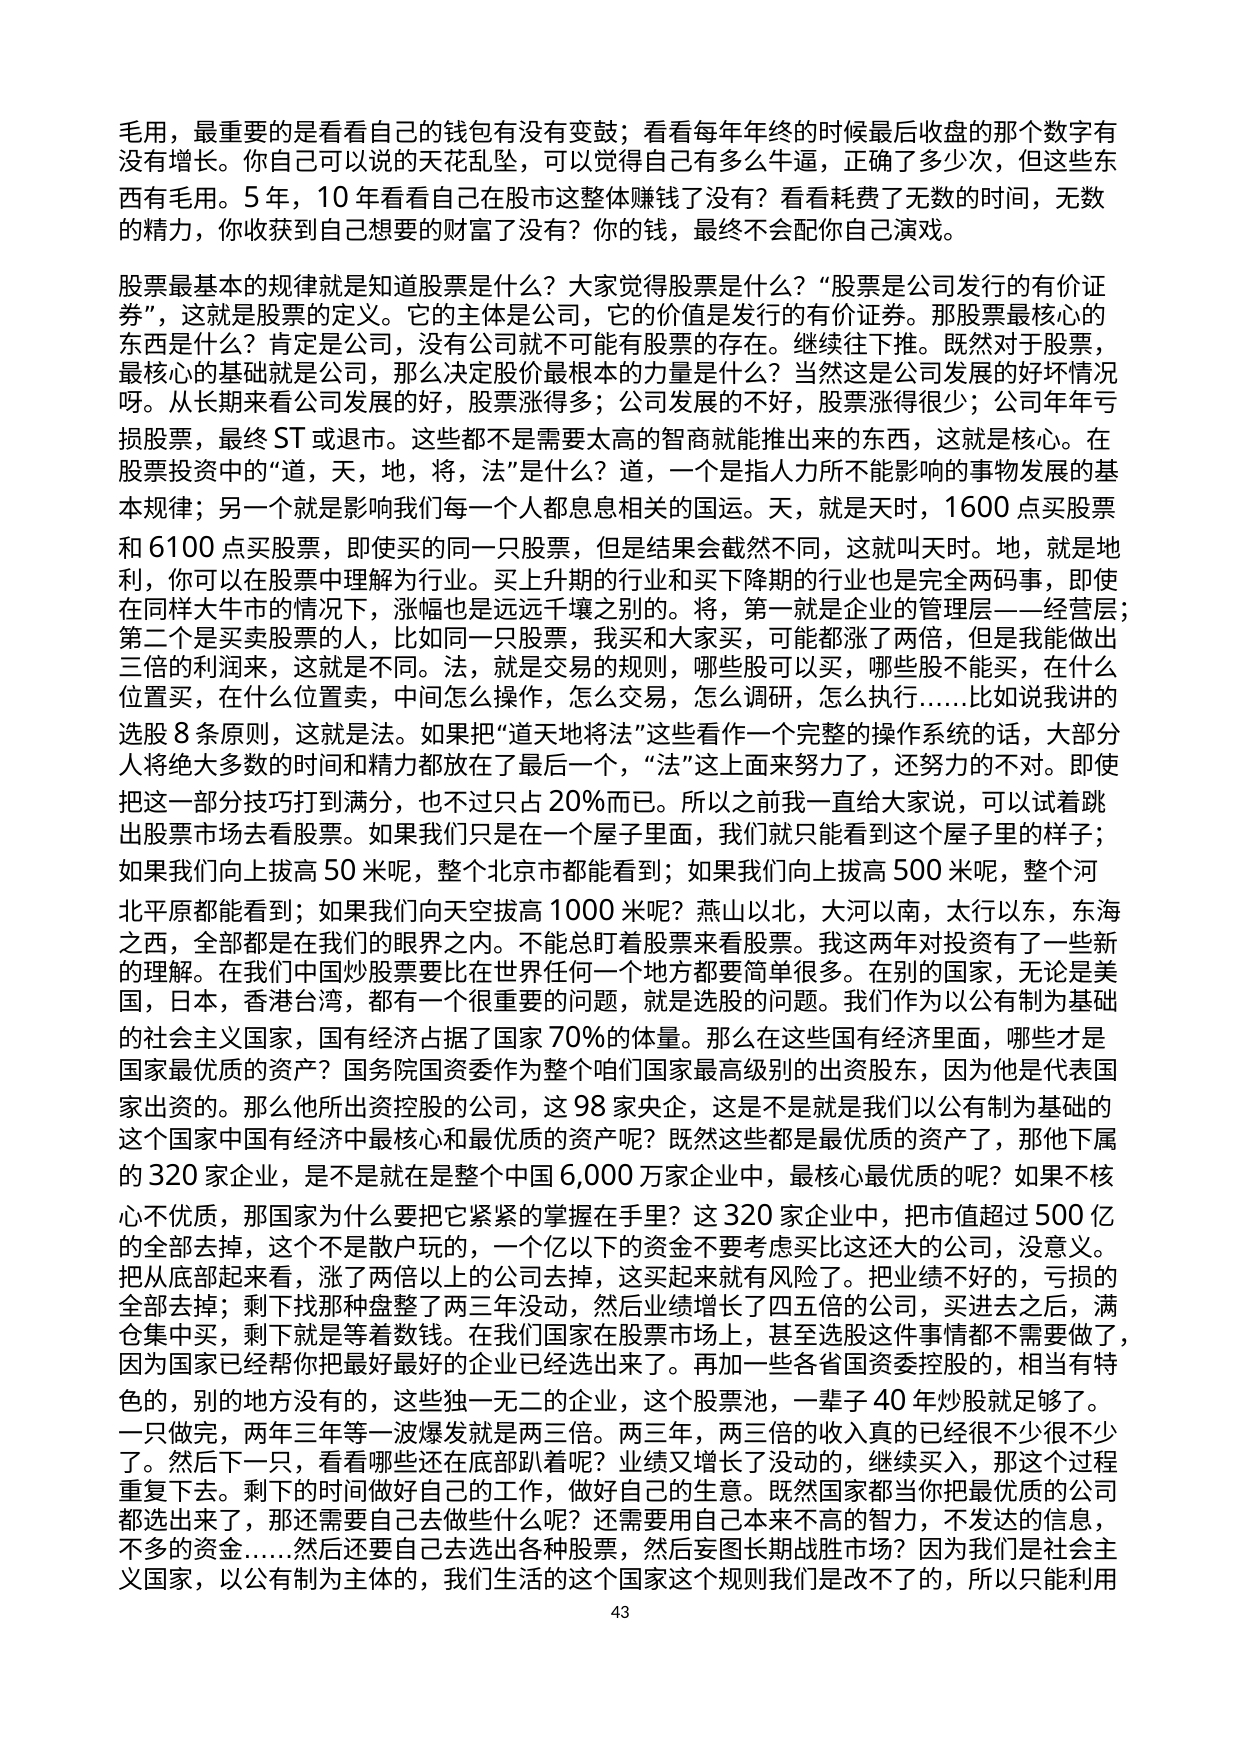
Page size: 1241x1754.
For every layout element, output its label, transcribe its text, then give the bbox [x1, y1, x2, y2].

text 无论在哪，总能遇到白痴。连企业值多少钱都算不懂的人，还能妄谈跟不跟庄的问题？见过庄吗？还是只在自己的幻想和书里面见过？都看不懂哪些是建仓点哪些是接盘点，这些都看不懂，还在股市里面敢谈价值，敢谈盈利，不是扯淡吗？比如拿出出来最简单的xx科技，一年生产三聚氰胺多少吨？成本多少钱？一年生产尿素多少吨？成本多少钱？一年生产硝酸铵多少吨？成本多少钱？新疆整个硝酸产能是怎么样的？占了多大的比例？竞争对手有多大市场？其他新疆的民企产能有多高？多少的硝酸作为生产原料对他们的成本有多大影响，对他们的利润又产生多大影响？一年运输天然气多少立方？成本多少钱？未来两年这每一项业务产品的价格大概能达到多少？每一项业务预期的利润大概能达到多少？然后总利润能达到多少？公司正常估值应该达到多少？现在估值多少？中间有多大的利润？两年到三年时间这个利润有没有超过一倍？如果一只股票连一倍的涨幅都达不到，连买的价值都没有。这些还都只是企业价值一个基础。这些东西都不知道，还敢说自己在炒股？拿着图形去买股票，跟买彩票有啥区别？你敢不敢自己有一个亿全部买一只研究透的股票？如果你对一只股票都不敢满仓买，你买一股都是在赌。投资投的不是那个概率，即使那概率是70%，80%，90%都不行，剩下10%就会让你产生巨大的亏损，会让你的资金产生巨大回撤。投资投的是100%要出现的确定性，连这个确定性都找不到，还指望在股票市场上获利？有些人以自己的见识，以自己对市场的了解，来理解我的行为，跟皇上的金锄头没啥区别。人不可能真正理解自己从来没有见过的东西。每个人都是井底之蛙，只不过这个井口的大小有天壤之别。连一个亿都没有见过，都没有从手上过过过亿的资金量的人，还来指点我的操作，也太高看自己了吧。大多数人问问自己：“股票是什么？”，大多数人真的确定知道股票是什么吗？连这个最本质的问题都搞不清楚的人，还指望在市场上用一些花里胡哨的技巧来战胜市场，太高估自己的智力了。几百年来投资的本质从来没有改变过，就是好的公司，独一无二的资产，买在尽量低的价格，然后耐心等市场疯狂出手卖掉，基本什么都不做，“等”就是极难的操作。等那个最确定的点那个风险最低，利润最大的点买入，然后等待市场疯狂的时候卖出。投资不是一个风险高利润高的行业，而是只有在风险最低的时候，才意味着潜在的最高回报利润。股票不是一个一本万利的事情，它是个万本万利的生意。大多数人根本无法理解时间的价值，人一生做10只股票就足够富有了。我们来市场是赚钱的，不是为了收集股票的，也不是证明自己在市场，多么牛逼，多么聪明的。很多人觉得自己来市场是赚钱的，但根本不是。他们只是为了证明自己的操作有多么高明，自己做对了多少次，自己分析多么准确，但这些有毛用，最重要的是看看自己的钱包有没有变鼓；看看每年年终的时候最后收盘的那个数字有没有增长。你自己可以说的天花乱坠，可以觉得自己有多么牛逼，正确了多少次，但这些东西有毛用。5年，10年看看自己在股市这整体赚钱了没有？看看耗费了无数的时间，无数的精力，你收获到自己想要的财富了没有？你的钱，最终不会配你自己演戏。 [118, 118, 1122, 245]
text 股票最基本的规律就是知道股票是什么？大家觉得股票是什么？“股票是公司发行的有价证券”，这就是股票的定义。它的主体是公司，它的价值是发行的有价证券。那股票最核心的东西是什么？肯定是公司，没有公司就不可能有股票的存在。继续往下推。既然对于股票，最核心的基础就是公司，那么决定股价最根本的力量是什么？当然这是公司发展的好坏情况呀。从长期来看公司发展的好，股票涨得多；公司发展的不好，股票涨得很少；公司年年亏损股票，最终ST或退市。这些都不是需要太高的智商就能推出来的东西，这就是核心。在股票投资中的“道，天，地，将，法”是什么？道，一个是指人力所不能影响的事物发展的基本规律；另一个就是影响我们每一个人都息息相关的国运。天，就是天时，1600点买股票和6100点买股票，即使买的同一只股票，但是结果会截然不同，这就叫天时。地，就是地利，你可以在股票中理解为行业。买上升期的行业和买下降期的行业也是完全两码事，即使在同样大牛市的情况下，涨幅也是远远千壤之别的。将，第一就是企业的管理层——经营层；第二个是买卖股票的人，比如同一只股票，我买和大家买，可能都涨了两倍，但是我能做出三倍的利润来，这就是不同。法，就是交易的规则，哪些股可以买，哪些股不能买，在什么位置买，在什么位置卖，中间怎么操作，怎么交易，怎么调研，怎么执行……比如说我讲的选股8条原则，这就是法。如果把“道天地将法”这些看作一个完整的操作系统的话，大部分人将绝大多数的时间和精力都放在了最后一个，“法”这上面来努力了，还努力的不对。即使把这一部分技巧打到满分，也不过只占20%而已。所以之前我一直给大家说，可以试着跳出股票市场去看股票。如果我们只是在一个屋子里面，我们就只能看到这个屋子里的样子；如果我们向上拔高50米呢，整个北京市都能看到；如果我们向上拔高500米呢，整个河北平原都能看到；如果我们向天空拔高1000米呢？燕山以北，大河以南，太行以东，东海之西，全部都是在我们的眼界之内。不能总盯着股票来看股票。我这两年对投资有了一些新的理解。在我们中国炒股票要比在世界任何一个地方都要简单很多。在别的国家，无论是美国，日本，香港台湾，都有一个很重要的问题，就是选股的问题。我们作为以公有制为基础的社会主义国家，国有经济占据了国家70%的体量。那么在这些国有经济里面，哪些才是国家最优质的资产？国务院国资委作为整个咱们国家最高级别的出资股东，因为他是代表国家出资的。那么他所出资控股的公司，这98家央企，这是不是就是我们以公有制为基础的这个国家中国有经济中最核心和最优质的资产呢？既然这些都是最优质的资产了，那他下属的320家企业，是不是就在是整个中国6,000万家企业中，最核心最优质的呢？如果不核心不优质，那国家为什么要把它紧紧的掌握在手里？这320家企业中，把市值超过500亿的全部去掉，这个不是散户玩的，一个亿以下的资金不要考虑买比这还大的公司，没意义。把从底部起来看，涨了两倍以上的公司去掉，这买起来就有风险了。把业绩不好的，亏损的全部去掉；剩下找那种盘整了两三年没动，然后业绩增长了四五倍的公司，买进去之后，满仓集中买，剩下就是等着数钱。在我们国家在股票市场上，甚至选股这件事情都不需要做了，因为国家已经帮你把最好最好的企业已经选出来了。再加一些各省国资委控股的，相当有特色的，别的地方没有的，这些独一无二的企业，这个股票池，一辈子40年炒股就足够了。一只做完，两年三年等一波爆发就是两三倍。两三年，两三倍的收入真的已经很不少很不少了。然后下一只，看看哪些还在底部趴着呢？业绩又增长了没动的，继续买入，那这个过程重复下去。剩下的时间做好自己的工作，做好自己的生意。既然国家都当你把最优质的公司都选出来了，那还需要自己去做些什么呢？还需要用自己本来不高的智力，不发达的信息，不多的资金……然后还要自己去选出各种股票，然后妄图长期战胜市场？因为我们是社会主义国家，以公有制为主体的，我们生活的这个国家这个规则我们是改不了的，所以只能利用这个规则。一生10只股票就足够富有了。为什么今年很少讲股票了，因为该讲都讲完了，没啥太新鲜的东西。我们所总结出来的8条，只不过是在这些央企里面又进行了一些细化，准确率又更高了一些而已。仅仅是对整个投资哲学和理论的细节化处理。以患为利，以曲为直。有很多人总是喜欢挑毛病，但为什么不想想，这些毛病是不是可以变成优势呢？国企可能确实流程复杂，然后效率越低一点，但是大家想没想过，可能正是因为流程复杂，一个章盖不过，这个事情就干不了，所以导致了财务造假的代价是非常大的，而且财务造假需要把所有的流程都搞定是非常难的，这是不是就可以把它的劣势变为优势呢？用最后的数据说话，用利润说话，用对国家经济贡献说话，而不是用自己的感受说话。感受是很主观的东西，而主观的感受来自于对客观世界的理解。以大多数人对客观事件的理解所诞生出来的主观感受，本来认知的范围就很浅。上涨是需要时间的，拉一个板两个板也不会出，所以每天看着它没什么意义。股票也不会因为你看着它就涨，不看它就不涨。万物自有规律，从量变到质变，从筑底到爆发，它是需要有时间的。所有的事物都是在曲折中前进，螺旋式上升的，这是物质世界运动的基本规律。股票也是很唯物的，它也要符合这个规律。指望每天都抓涨停板，然后整个资金曲线一路飙升，那是不符合物质发展基本规律的，一个事物一旦不符合事物发展的基本规律，不可能长久的。例如资金曲线即使短暂出现飙升，但是终究一定会均值回归。我是一个智力很平常的人，悟性也有限，认知也有限，这些我很早之前就意识到了，我只是芸芸众生中很普通很普通的一个。所以我做的事情就是找个超级牛逼的人抄作业。大家还记得之前我在群里发了一个关于抄作业的小视频吗？跟着牛逼的大佬抄就行了。而且我们现在生活这个时代，很有可能和美国60年代一样，未来是50年的强盛。和巴菲特处的时代都很相似。但我可预言50年之后仍然在股票上，会有很多人亏得一塌糊涂，即使国运再好，牛市再大，还是90%人会在股票上亏的一塌糊涂。 [118, 272, 1122, 1594]
